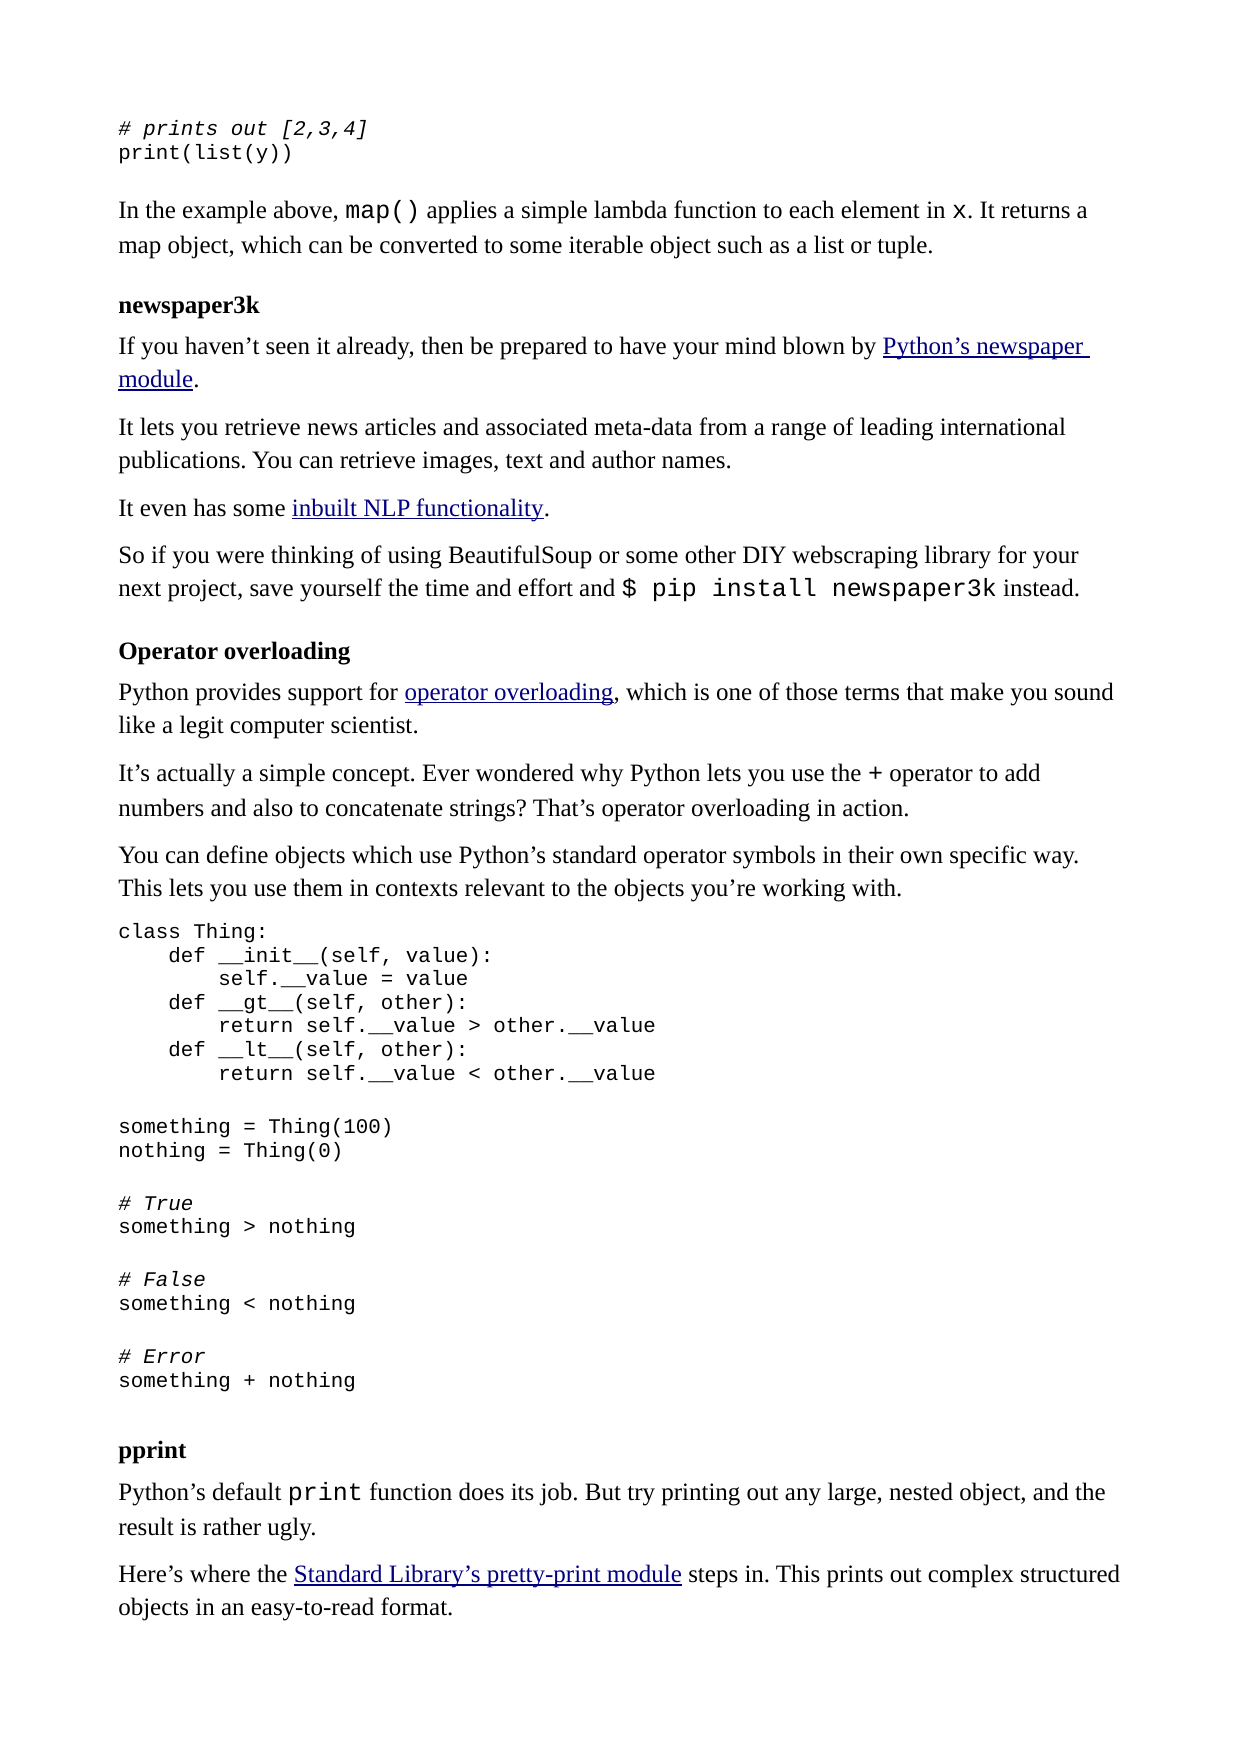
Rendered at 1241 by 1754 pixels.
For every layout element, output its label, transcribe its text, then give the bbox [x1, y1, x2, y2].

text something < nothing [118, 1293, 1122, 1317]
subtitle Operator overloading [118, 636, 1122, 664]
text Python’s default print function does its job. But try printing out any large, nested object, and the result is rather ugly. [118, 1477, 1122, 1541]
text something = Thing(100) [118, 1116, 1122, 1139]
text # Error [118, 1346, 1122, 1370]
text return self.__value > other.__value [118, 1016, 1122, 1039]
text Python provides support for operator overloading, which is one of those terms that make you sound like a legit computer scientist. [118, 677, 1122, 739]
text class Thing: [118, 921, 1122, 944]
text If you haven’t seen it already, then be prepared to have your mind blown by Python’s newspaper module. [118, 331, 1122, 393]
text In the example above, map() applies a simple lambda function to each element in x. It returns a map object, which can be converted to some iterable object such as a list or tuple. [118, 195, 1122, 259]
text Here’s where the Standard Library’s pretty-print module steps in. This prints out complex structured objects in an easy-to-read format. [118, 1559, 1122, 1621]
text something + nothing [118, 1370, 1122, 1393]
subtitle newspaper3k [118, 290, 1122, 319]
text print(list(y)) [118, 142, 1122, 165]
text self.__value = value [118, 968, 1122, 992]
text return self.__value < other.__value [118, 1063, 1122, 1086]
text def __init__(self, value): [118, 944, 1122, 968]
text It lets you retrieve news articles and associated meta-data from a range of leading international publications. You can retrieve images, text and author names. [118, 412, 1122, 474]
subtitle pprint [118, 1436, 1122, 1464]
text # False [118, 1269, 1122, 1293]
text nothing = Thing(0) [118, 1139, 1122, 1163]
text def __gt__(self, other): [118, 992, 1122, 1016]
text It’s actually a simple concept. Ever wondered why Python lets you use the + operator to add numbers and also to concatenate strings? That’s operator overloading in action. [118, 758, 1122, 821]
text def __lt__(self, other): [118, 1039, 1122, 1063]
text It even has some inbuilt NLP functionality. [118, 493, 1122, 521]
text # True [118, 1193, 1122, 1216]
text something > nothing [118, 1216, 1122, 1240]
text You can define objects which use Python’s standard operator symbols in their own specific way. This lets you use them in contexts relevant to the objects you’re working with. [118, 840, 1122, 902]
text So if you were thinking of using BeautifulSoup or some other DIY webscraping library for your next project, save yourself the time and effort and $ pip install newspaper3k instead. [118, 540, 1122, 604]
text # prints out [2,3,4] [118, 118, 1122, 142]
